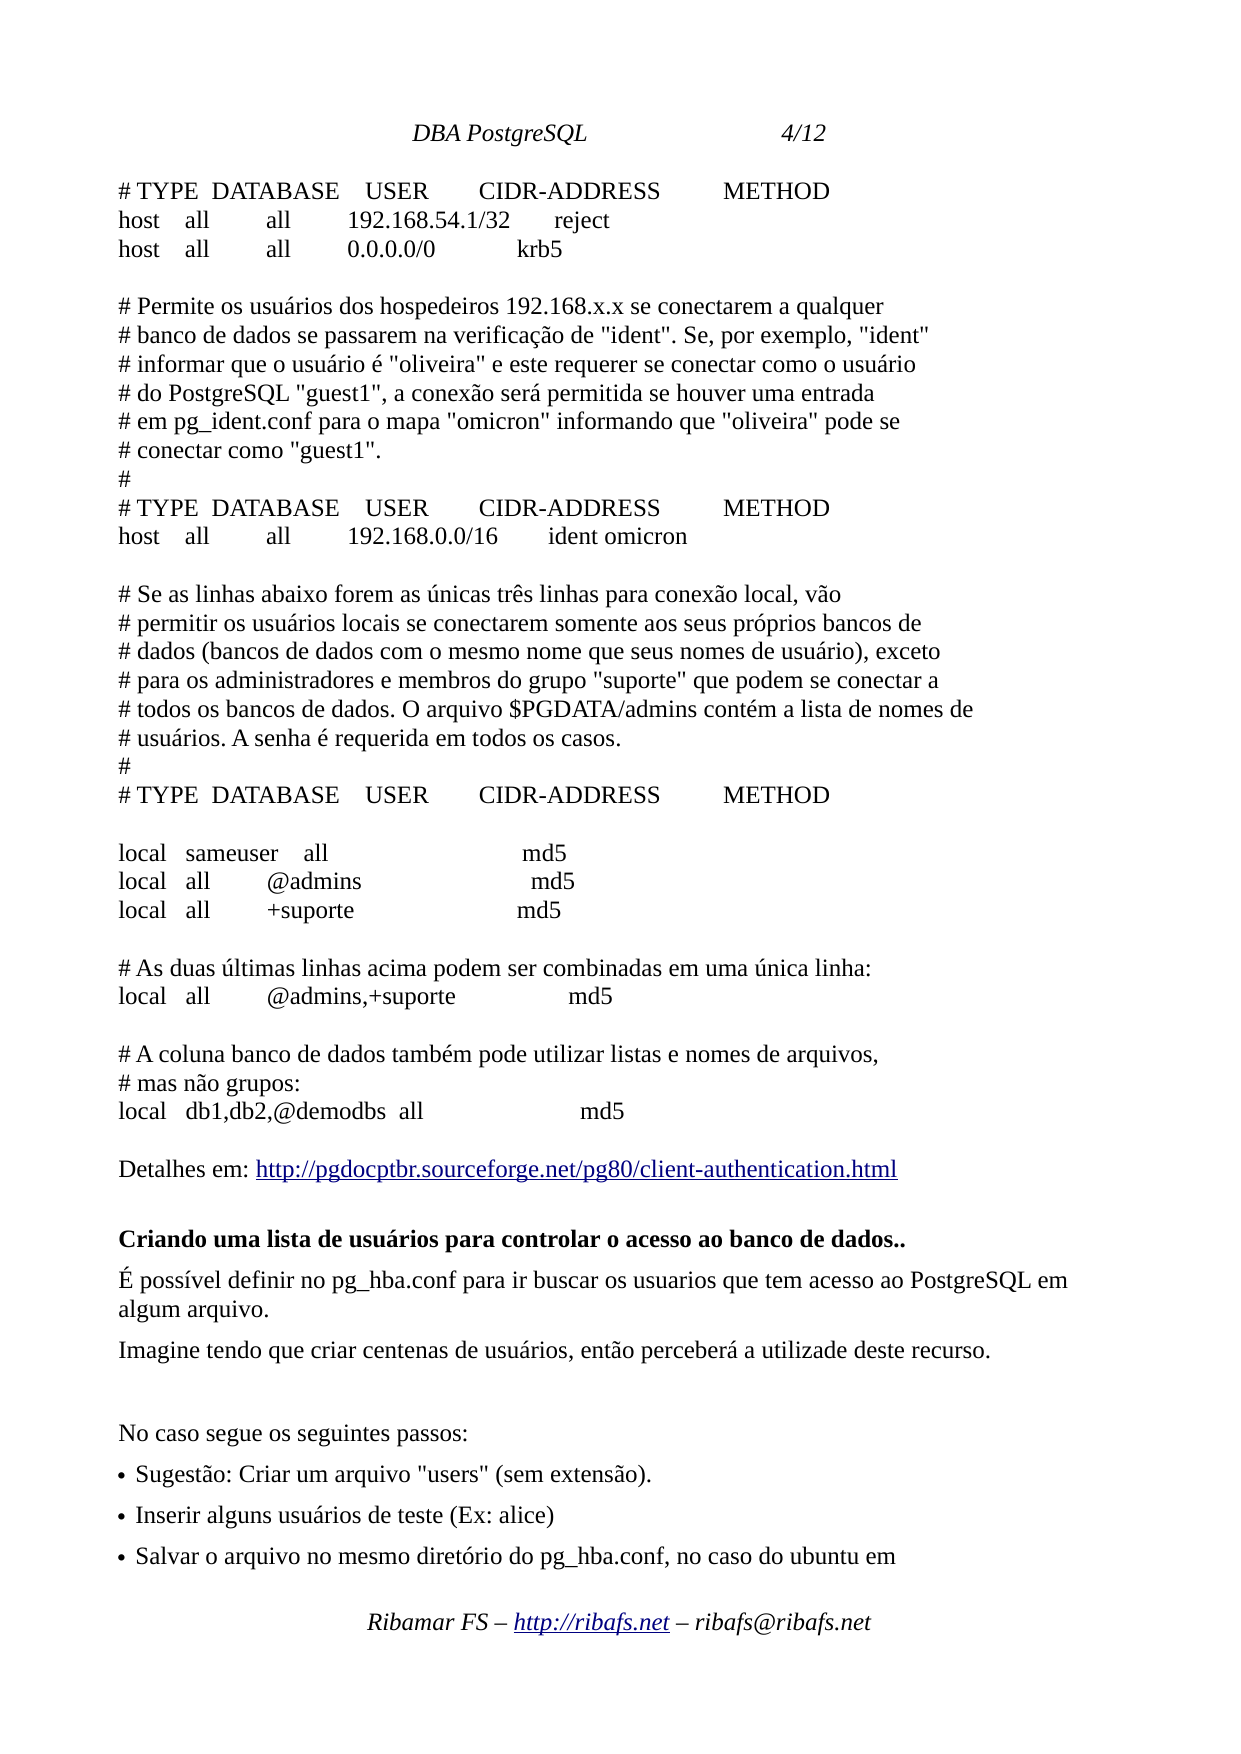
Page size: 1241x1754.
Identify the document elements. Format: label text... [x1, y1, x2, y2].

text # do PostgreSQL "guest1", a conexão será permitida se houver uma entrada [118, 378, 1122, 406]
text # permitir os usuários locais se conectarem somente aos seus próprios bancos de [118, 608, 1122, 636]
text # [118, 464, 1122, 493]
text # As duas últimas linhas acima podem ser combinadas em uma única linha: [118, 953, 1122, 981]
text # [118, 751, 1122, 780]
text # banco de dados se passarem na verificação de "ident". Se, por exemplo, "ident" [118, 320, 1122, 349]
text · Sugestão: Criar um arquivo "users" (sem extensão). [118, 1459, 1122, 1488]
text # informar que o usuário é "oliveira" e este requerer se conectar como o usuário [118, 349, 1122, 378]
text # TYPE DATABASE USER CIDR-ADDRESS METHOD [118, 493, 1122, 521]
text É possível definir no pg_hba.conf para ir buscar os usuarios que tem acesso ao PostgreSQL em algum arquivo. [118, 1265, 1122, 1323]
text # conectar como "guest1". [118, 435, 1122, 464]
text local sameuser all md5 [118, 838, 1122, 866]
text # mas não grupos: [118, 1068, 1122, 1096]
text host all all 0.0.0.0/0 krb5 [118, 234, 1122, 263]
text local all +suporte md5 [118, 895, 1122, 924]
text # todos os bancos de dados. O arquivo $PGDATA/admins contém a lista de nomes de [118, 694, 1122, 723]
text # em pg_ident.conf para o mapa "omicron" informando que "oliveira" pode se [118, 406, 1122, 435]
text local db1,db2,@demodbs all md5 Detalhes em: http://pgdocptbr.sourceforge.net/pg80/client-authentication.html [118, 1096, 1122, 1183]
text # usuários. A senha é requerida em todos os casos. [118, 723, 1122, 751]
text # Permite os usuários dos hospedeiros 192.168.x.x se conectarem a qualquer [118, 291, 1122, 320]
text Criando uma lista de usuários para controlar o acesso ao banco de dados.. [118, 1224, 1122, 1253]
text host all all 192.168.0.0/16 ident omicron [118, 521, 1122, 550]
text local all @admins md5 [118, 866, 1122, 895]
text Imagine tendo que criar centenas de usuários, então perceberá a utilizade deste recurso. [118, 1335, 1122, 1364]
text # Se as linhas abaixo forem as únicas três linhas para conexão local, vão [118, 579, 1122, 608]
text # TYPE DATABASE USER CIDR-ADDRESS METHOD [118, 176, 1122, 205]
text # dados (bancos de dados com o mesmo nome que seus nomes de usuário), exceto [118, 636, 1122, 665]
text # TYPE DATABASE USER CIDR-ADDRESS METHOD [118, 780, 1122, 809]
text local all @admins,+suporte md5 [118, 981, 1122, 1010]
text · Salvar o arquivo no mesmo diretório do pg_hba.conf, no caso do ubuntu em [118, 1541, 1122, 1570]
text # A coluna banco de dados também pode utilizar listas e nomes de arquivos, [118, 1039, 1122, 1068]
text · Inserir alguns usuários de teste (Ex: alice) [118, 1500, 1122, 1529]
text host all all 192.168.54.1/32 reject [118, 205, 1122, 234]
text No caso segue os seguintes passos: [118, 1418, 1122, 1446]
text # para os administradores e membros do grupo "suporte" que podem se conectar a [118, 665, 1122, 694]
